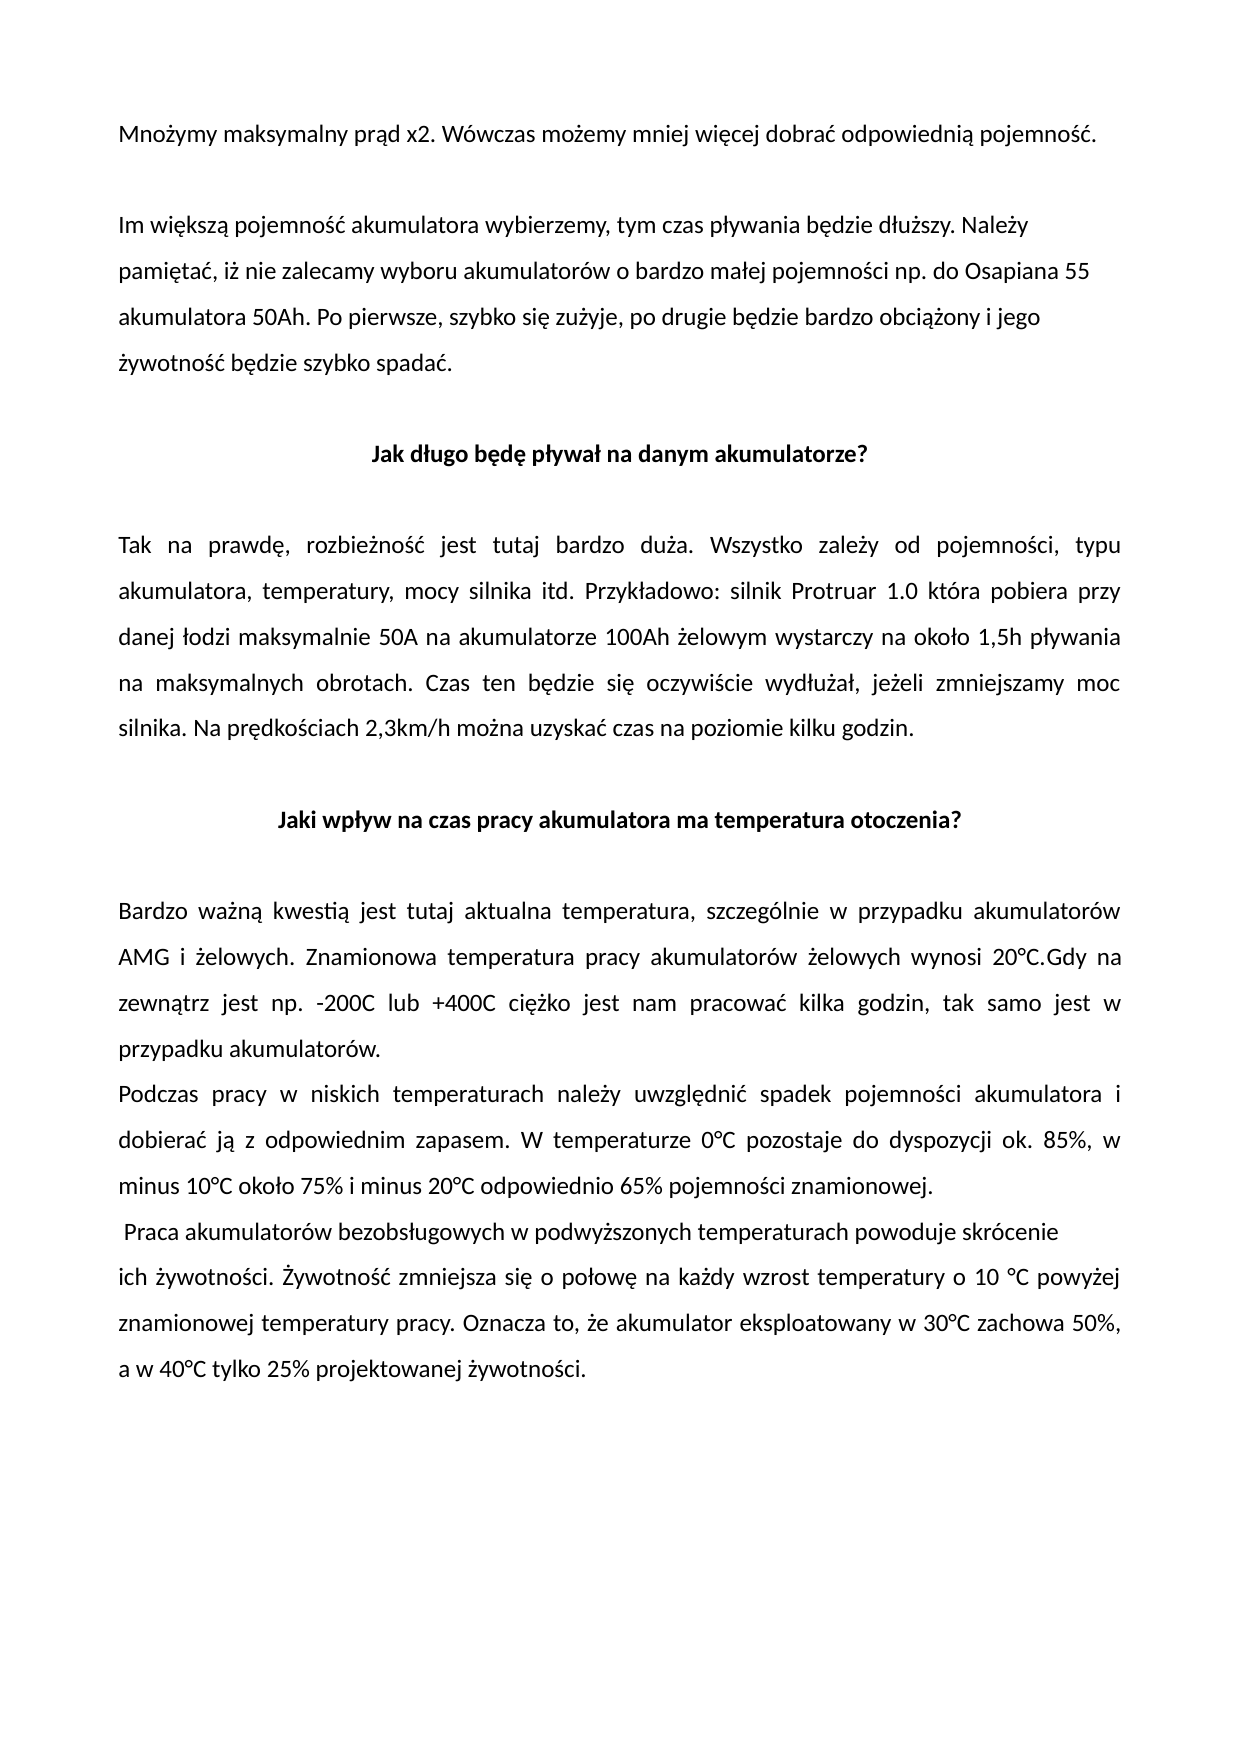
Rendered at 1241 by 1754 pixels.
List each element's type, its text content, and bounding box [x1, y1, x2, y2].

text Im większą pojemność akumulatora wybierzemy, tym czas pływania będzie dłuższy. Należy pamiętać, iż nie zalecamy wyboru akumulatorów o bardzo małej pojemności np. do Osapiana 55 akumulatora 50Ah. Po pierwsze, szybko się zużyje, po drugie będzie bardzo obciążony i jego żywotność będzie szybko spadać. [118, 209, 1122, 377]
text Podczas pracy w niskich temperaturach należy uwzględnić spadek pojemności akumulatora i dobierać ją z odpowiednim zapasem. W temperaturze 0°C pozostaje do dyspozycji ok. 85%, w minus 10°C około 75% i minus 20°C odpowiednio 65% pojemności znamionowej. [118, 1078, 1122, 1200]
text Bardzo ważną kwestią jest tutaj aktualna temperatura, szczególnie w przypadku akumulatorów AMG i żelowych. Znamionowa temperatura pracy akumulatorów żelowych wynosi 20°C.Gdy na zewnątrz jest np. -200C lub +400C ciężko jest nam pracować kilka godzin, tak samo jest w przypadku akumulatorów. [118, 896, 1122, 1063]
text ich żywotności. Żywotność zmniejsza się o połowę na każdy wzrost temperatury o 10 °C powyżej znamionowej temperatury pracy. Oznacza to, że akumulator eksploatowany w 30°C zachowa 50%, a w 40°C tylko 25% projektowanej żywotności. [118, 1261, 1122, 1383]
text Jaki wpływ na czas pracy akumulatora ma temperatura otoczenia? [118, 804, 1122, 834]
text Mnożymy maksymalny prąd x2. Wówczas możemy mniej więcej dobrać odpowiednią pojemność. [118, 118, 1122, 149]
text Praca akumulatorów bezobsługowych w podwyższonych temperaturach powoduje skrócenie [118, 1216, 1122, 1246]
text Tak na prawdę, rozbieżność jest tutaj bardzo duża. Wszystko zależy od pojemności, typu akumulatora, temperatury, mocy silnika itd. Przykładowo: silnik Protruar 1.0 która pobiera przy danej łodzi maksymalnie 50A na akumulatorze 100Ah żelowym wystarczy na około 1,5h pływania na maksymalnych obrotach. Czas ten będzie się oczywiście wydłużał, jeżeli zmniejszamy moc silnika. Na prędkościach 2,3km/h można uzyskać czas na poziomie kilku godzin. [118, 530, 1122, 743]
text Jak długo będę pływał na danym akumulatorze? [118, 438, 1122, 469]
